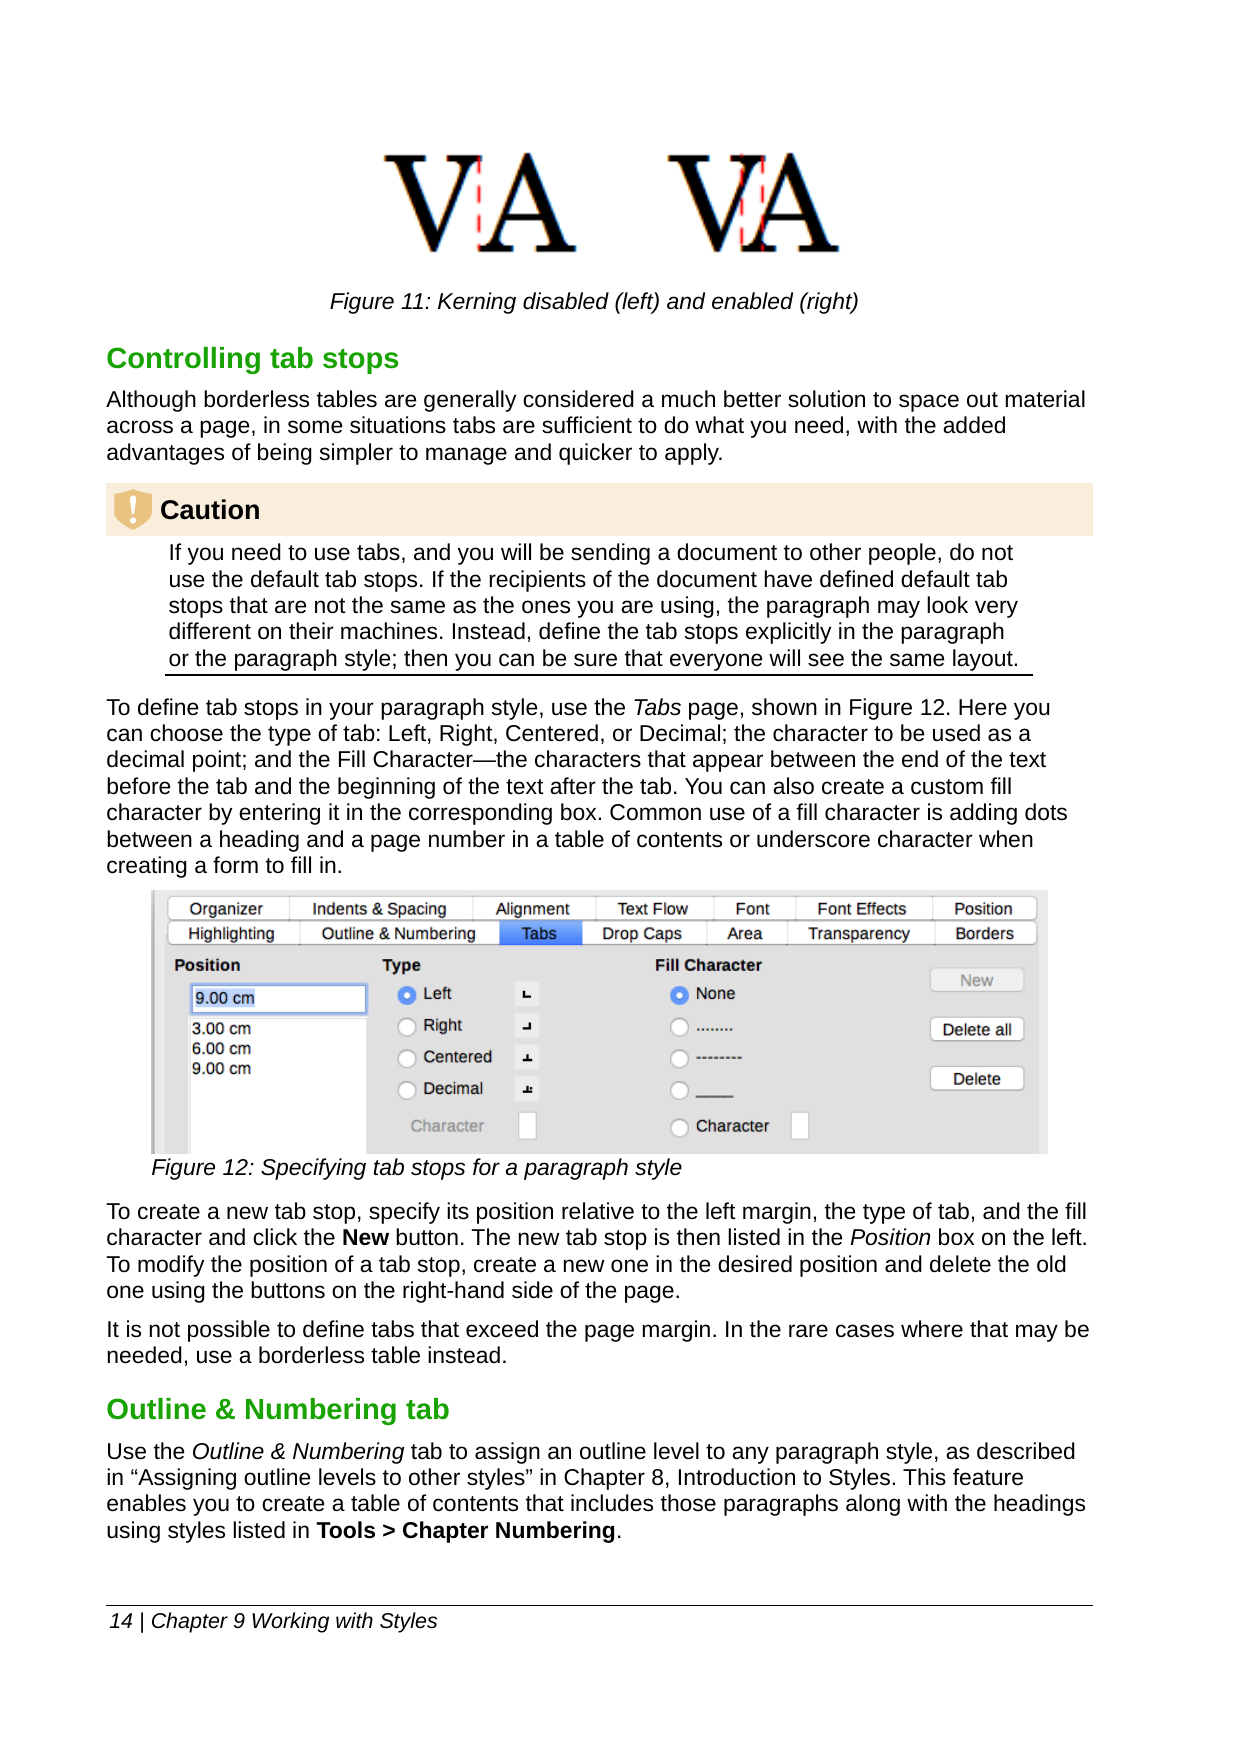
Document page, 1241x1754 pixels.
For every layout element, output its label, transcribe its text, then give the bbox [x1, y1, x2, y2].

subtitle Caution [106, 483, 1093, 536]
picture [151, 890, 1048, 1154]
text It is not possible to define tabs that exceed the page margin. In the rare cases where that may be needed, use a borderless table instead. [106, 1316, 1093, 1369]
subtitle Outline & Numbering tab [106, 1392, 1093, 1426]
subtitle Controlling tab stops [106, 341, 1093, 374]
picture [366, 118, 856, 288]
text To create a new tab stop, specify its position relative to the left margin, the type of tab, and the fill character and click the New button. The new tab stop is then listed in the Position box on the left. To modify the position of a tab stop, create a new one in the desired position and delete the old one using the buttons on the right-hand side of the page. [106, 1198, 1093, 1303]
text Although borderless tables are generally considered a much better solution to space out material across a page, in some situations tabs are sufficient to do what you need, with the added advantages of being simpler to manage and quicker to apply. [106, 386, 1093, 465]
text To define tab stops in your paragraph style, use the Tabs page, shown in Figure 12. Here you can choose the type of tab: Left, Right, Centered, or Decimal; the character to be used as a decimal point; and the Fill Character—the characters that appear between the end of the text before the tab and the beginning of the text after the tab. You can also create a custom fill character by entering it in the corresponding box. Common use of a fill character is adding dots between a heading and a page number in a table of contents or underscore character when creating a form to fill in. [106, 694, 1093, 878]
text If you need to use tabs, and you will be sending a document to other people, do not use the default tab stops. If the recipients of the document have defined default tab stops that are not the same as the ones you are using, the paragraph may look very different on their machines. Instead, define the tab stops explicitly in the paragraph or the paragraph style; then you can be sure that everyone will see the same layout. [165, 536, 1033, 674]
text Figure 11: Kerning disabled (left) and enabled (right) [329, 118, 893, 314]
text Figure 12: Specifying tab stops for a paragraph style [151, 1154, 1048, 1180]
text Use the Outline & Numbering tab to assign an outline level to any paragraph style, as described in “Assigning outline levels to other styles” in Chapter 8, Introduction to Styles. This feature enables you to create a table of contents that includes those paragraphs along with the headings using styles listed in Tools > Chapter Numbering. [106, 1438, 1093, 1543]
